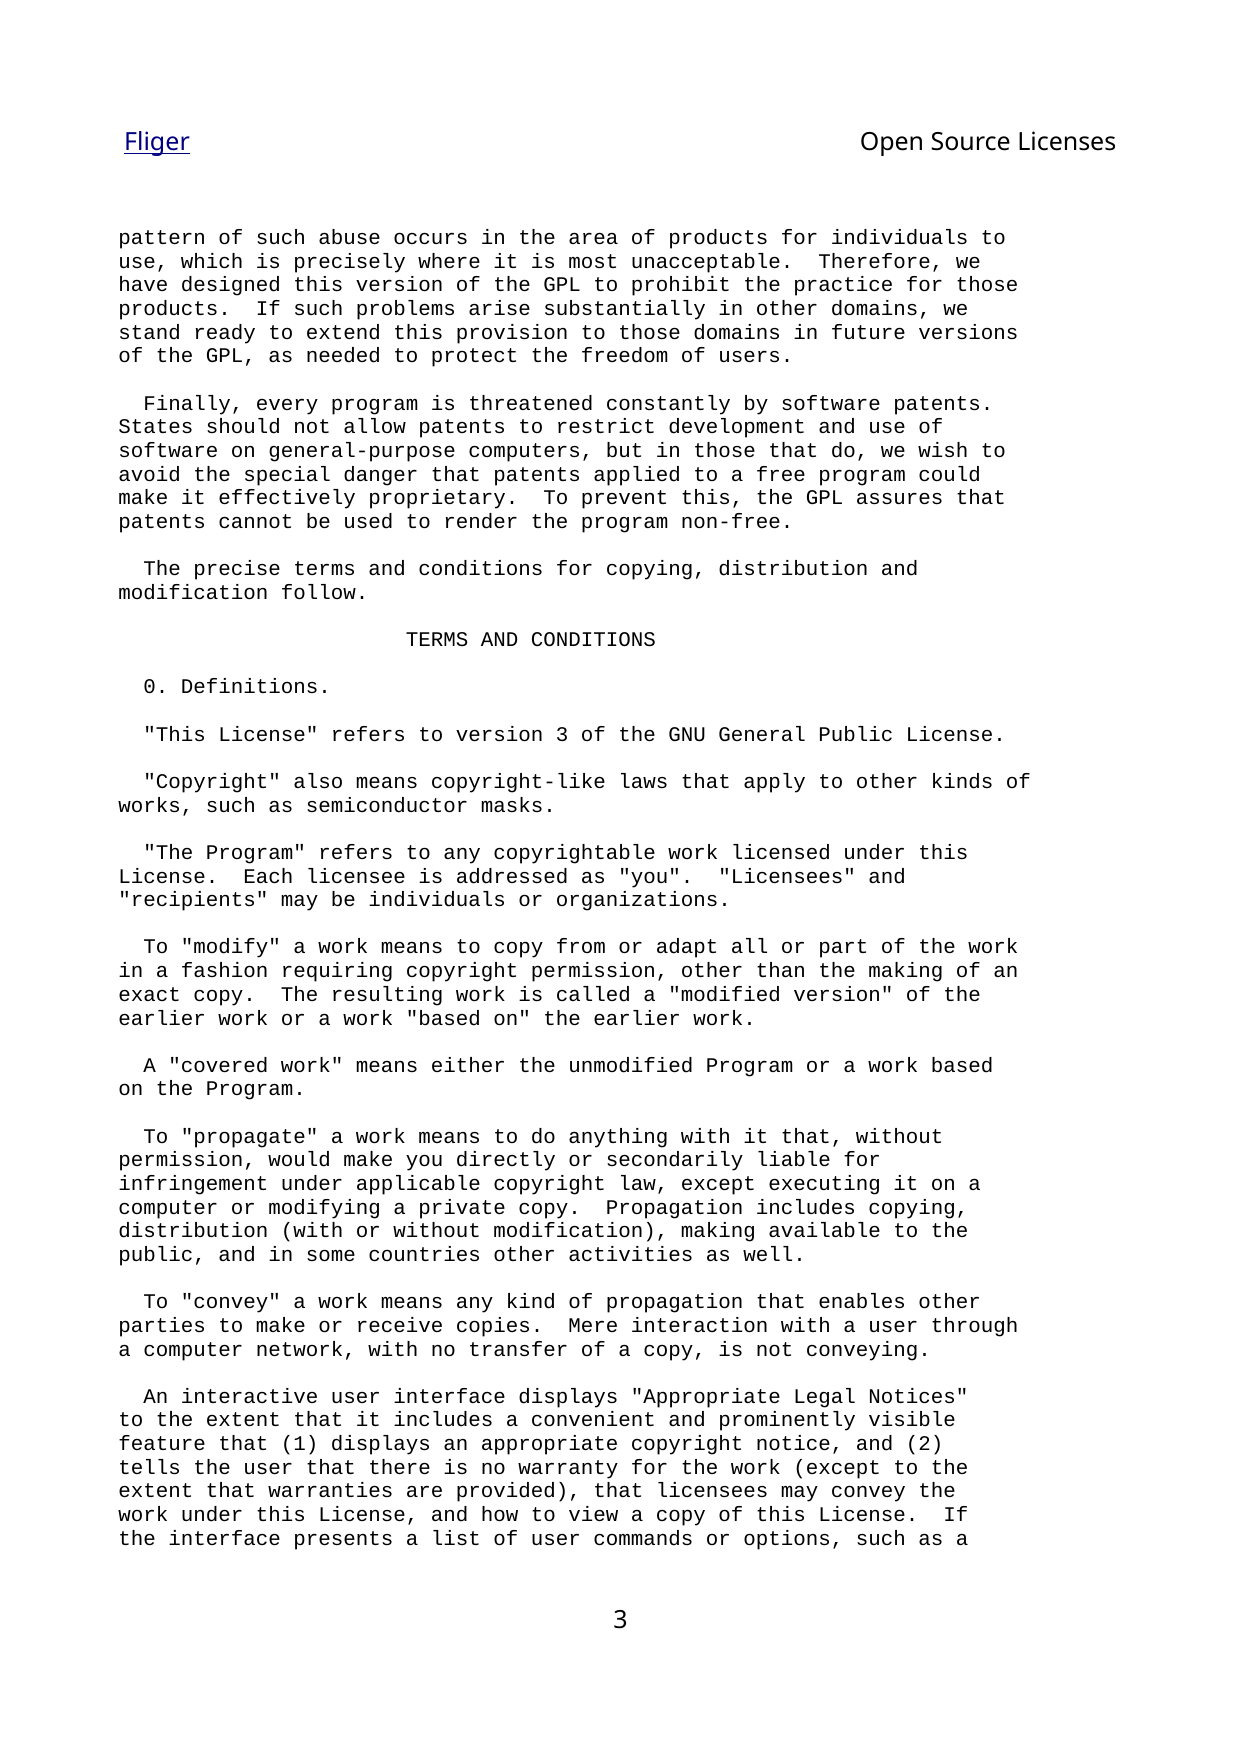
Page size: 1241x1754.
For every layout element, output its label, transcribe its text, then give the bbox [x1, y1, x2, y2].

text modification follow. [118, 582, 1122, 606]
text avoid the special danger that patents applied to a free program could [118, 464, 1122, 487]
text a computer network, with no transfer of a copy, is not conveying. [118, 1338, 1122, 1362]
text 0. Definitions. [118, 676, 1122, 700]
text "The Program" refers to any copyrightable work licensed under this [118, 842, 1122, 866]
text of the GPL, as needed to protect the freedom of users. [118, 345, 1122, 369]
text Finally, every program is threatened constantly by software patents. [118, 393, 1122, 416]
text in a fashion requiring copyright permission, other than the making of an [118, 960, 1122, 984]
text License. Each licensee is addressed as "you". "Licensees" and [118, 866, 1122, 889]
text earlier work or a work "based on" the earlier work. [118, 1007, 1122, 1031]
text extent that warranties are provided), that licensees may convey the [118, 1480, 1122, 1504]
text on the Program. [118, 1078, 1122, 1102]
text exact copy. The resulting work is called a "modified version" of the [118, 984, 1122, 1007]
text software on general-purpose computers, but in those that do, we wish to [118, 440, 1122, 464]
text use, which is precisely where it is most unacceptable. Therefore, we [118, 251, 1122, 274]
text An interactive user interface displays "Appropriate Legal Notices" [118, 1386, 1122, 1409]
text "recipients" may be individuals or organizations. [118, 889, 1122, 913]
text pattern of such abuse occurs in the area of products for individuals to [118, 227, 1122, 251]
text products. If such problems arise substantially in other domains, we [118, 298, 1122, 322]
text tells the user that there is no warranty for the work (except to the [118, 1457, 1122, 1480]
text patents cannot be used to render the program non-free. [118, 511, 1122, 534]
text "Copyright" also means copyright-like laws that apply to other kinds of [118, 771, 1122, 795]
text To "propagate" a work means to do anything with it that, without [118, 1126, 1122, 1149]
text stand ready to extend this provision to those domains in future versions [118, 322, 1122, 345]
text To "convey" a work means any kind of propagation that enables other [118, 1291, 1122, 1315]
text have designed this version of the GPL to prohibit the practice for those [118, 274, 1122, 298]
text distribution (with or without modification), making available to the [118, 1220, 1122, 1244]
text feature that (1) displays an appropriate copyright notice, and (2) [118, 1433, 1122, 1457]
text "This License" refers to version 3 of the GNU General Public License. [118, 724, 1122, 747]
text make it effectively proprietary. To prevent this, the GPL assures that [118, 487, 1122, 511]
text to the extent that it includes a convenient and prominently visible [118, 1409, 1122, 1433]
text work under this License, and how to view a copy of this License. If [118, 1504, 1122, 1528]
text computer or modifying a private copy. Propagation includes copying, [118, 1197, 1122, 1220]
text permission, would make you directly or secondarily liable for [118, 1149, 1122, 1173]
text TERMS AND CONDITIONS [118, 629, 1122, 653]
text To "modify" a work means to copy from or adapt all or part of the work [118, 937, 1122, 960]
text infringement under applicable copyright law, except executing it on a [118, 1173, 1122, 1197]
text public, and in some countries other activities as well. [118, 1244, 1122, 1268]
text works, such as semiconductor masks. [118, 795, 1122, 818]
text The precise terms and conditions for copying, distribution and [118, 558, 1122, 582]
text the interface presents a list of user commands or options, such as a [118, 1528, 1122, 1551]
text A "covered work" means either the unmodified Program or a work based [118, 1055, 1122, 1078]
text States should not allow patents to restrict development and use of [118, 416, 1122, 440]
text parties to make or receive copies. Mere interaction with a user through [118, 1315, 1122, 1338]
